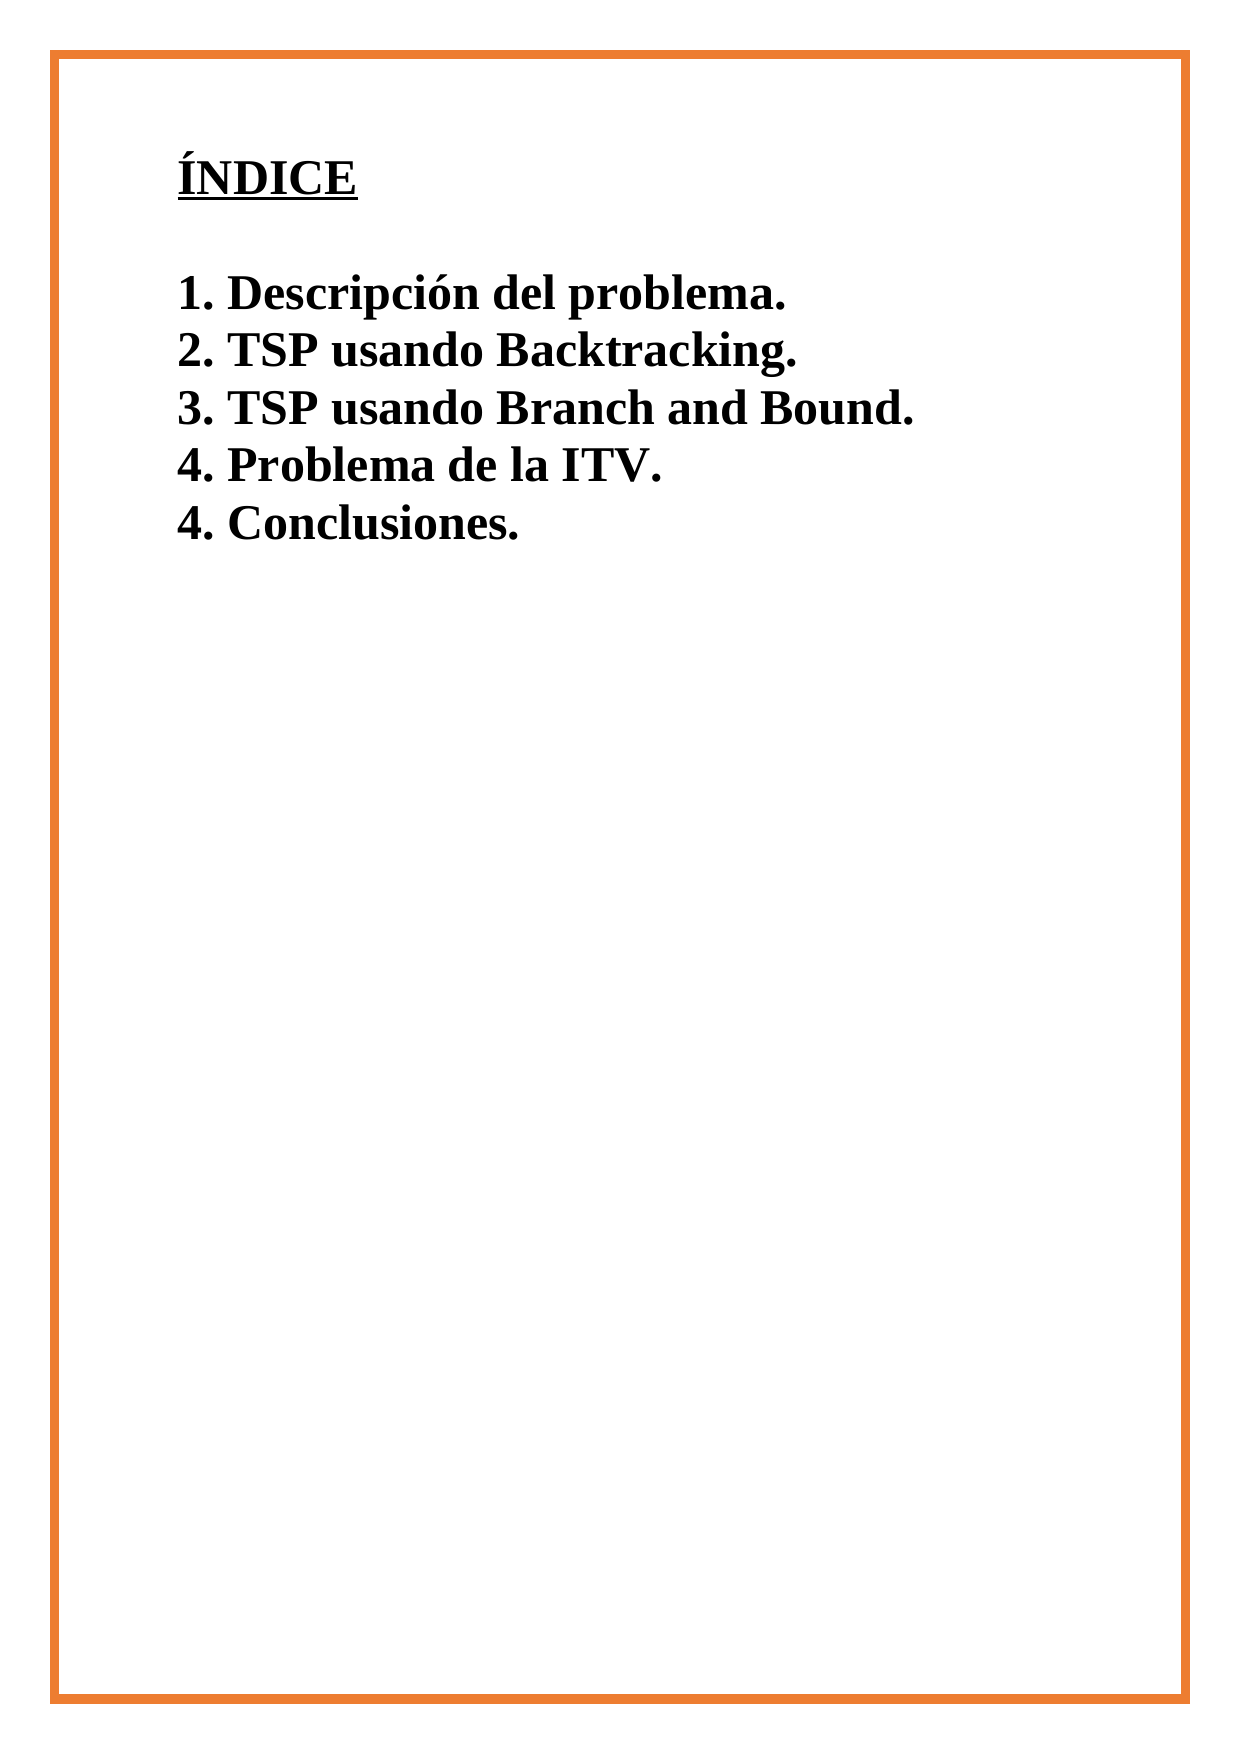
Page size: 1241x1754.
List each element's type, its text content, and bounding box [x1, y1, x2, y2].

text 4. Conclusiones. [177, 493, 1063, 550]
text 4. Problema de la ITV. [177, 435, 1063, 493]
text 1. Descripción del problema. [177, 263, 1063, 320]
text 3. TSP usando Branch and Bound. [177, 378, 1063, 435]
text 2. TSP usando Backtracking. [177, 320, 1063, 378]
text ÍNDICE [177, 148, 1063, 205]
